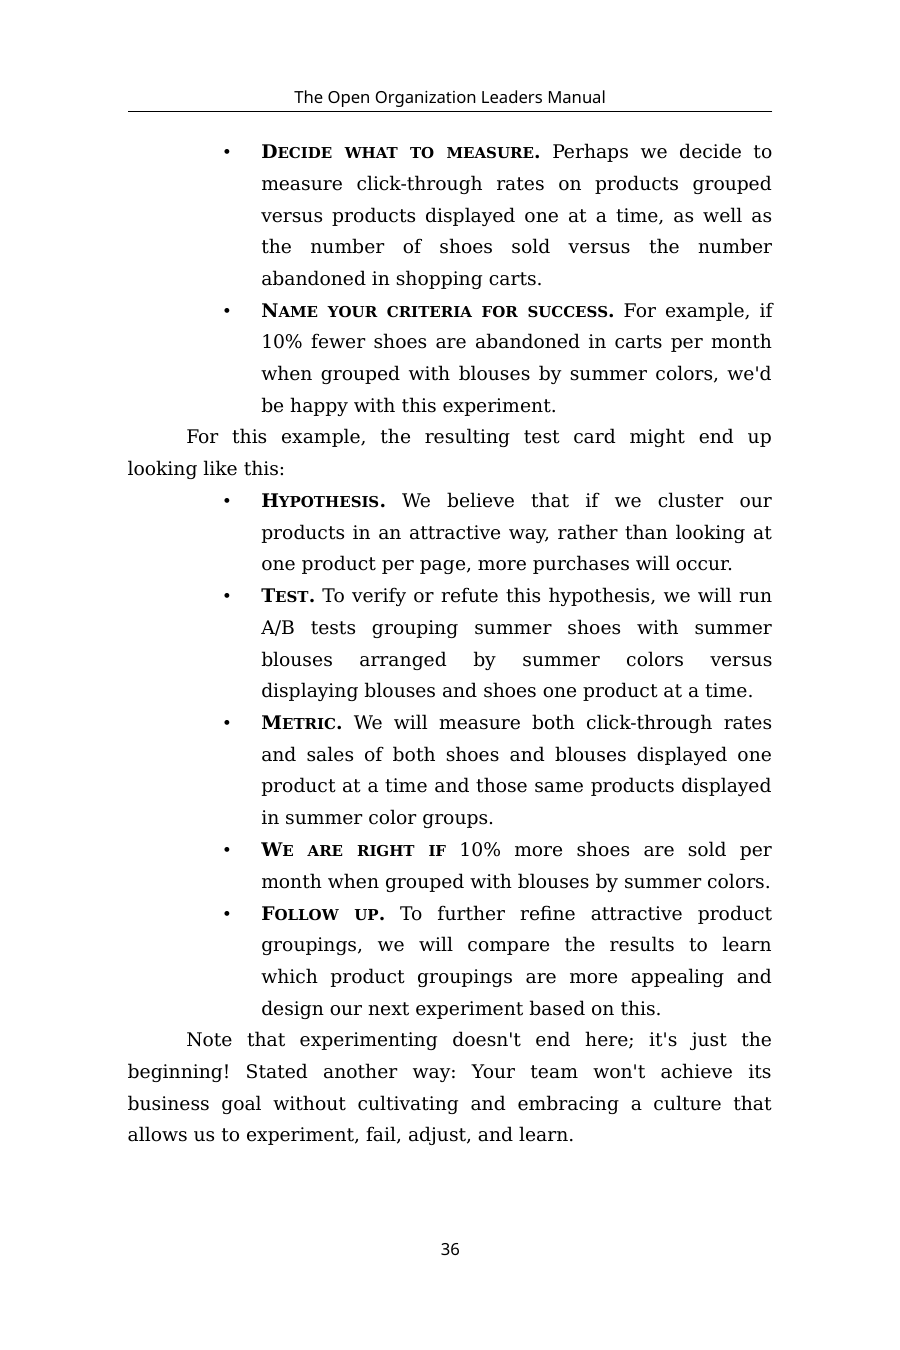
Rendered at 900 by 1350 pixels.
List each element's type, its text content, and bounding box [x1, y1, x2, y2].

list Name your criteria for success. For example, if 10% fewer shoes are abandoned in carts per month when grouped with blouses by summer colors, we'd be happy with this experiment. [223, 299, 772, 417]
text Note that experimenting doesn't end here; it's just the beginning! Stated another way: Your team won't achieve its business goal without cultivating and embracing a culture that allows us to experiment, fail, adjust, and learn. [127, 1029, 772, 1146]
list Decide what to measure. Perhaps we decide to measure click-through rates on products grouped versus products displayed one at a time, as well as the number of shoes sold versus the number abandoned in shopping carts. [223, 141, 772, 290]
list We are right if 10% more shoes are sold per month when grouped with blouses by summer colors. [223, 839, 772, 892]
list Metric. We will measure both click-through rates and sales of both shoes and blouses displayed one product at a time and those same products displayed in summer color groups. [223, 712, 772, 829]
list Test. To verify or refute this hypothesis, we will run A/B tests grouping summer shoes with summer blouses arranged by summer colors versus displaying blouses and shoes one product at a time. [223, 585, 772, 702]
list Hypothesis. We believe that if we cluster our products in an attractive way, rather than looking at one product per page, more purchases will occur. [223, 490, 772, 575]
text For this example, the resulting test card might end up looking like this: [127, 426, 772, 480]
list Follow up. To further refine attractive product groupings, we will compare the results to learn which product groupings are more appealing and design our next experiment based on this. [223, 902, 772, 1019]
